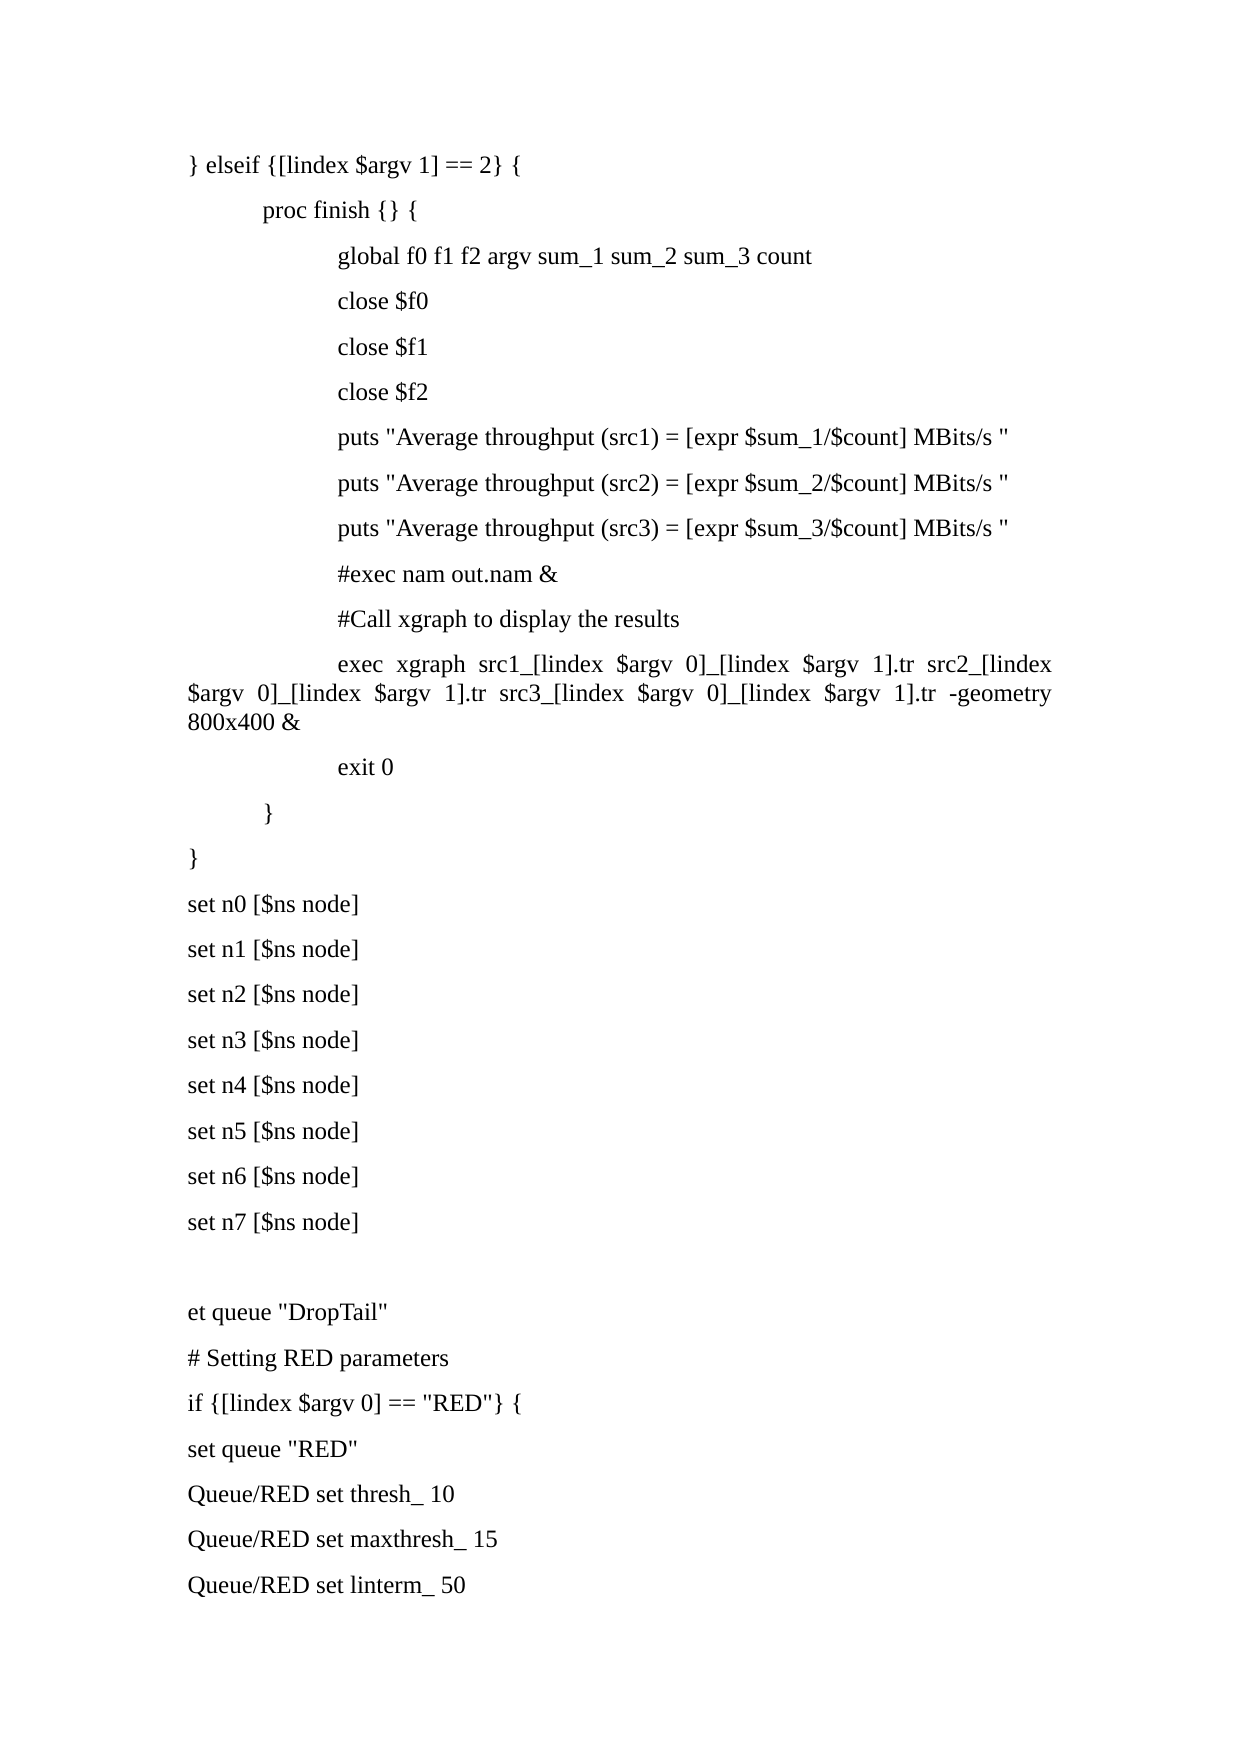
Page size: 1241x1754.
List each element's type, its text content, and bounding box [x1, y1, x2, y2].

text set queue "RED" [187, 1434, 1053, 1462]
text et queue "DropTail" [187, 1297, 1053, 1326]
text set n3 [$ns node] [187, 1025, 1053, 1054]
text } [187, 798, 1053, 827]
text } [187, 843, 1053, 872]
text puts "Average throughput (src3) = [expr $sum_3/$count] MBits/s " [187, 513, 1053, 542]
text } elseif {[lindex $argv 1] == 2} { [187, 150, 1053, 179]
text puts "Average throughput (src1) = [expr $sum_1/$count] MBits/s " [187, 422, 1053, 451]
text set n4 [$ns node] [187, 1070, 1053, 1099]
text #exec nam out.nam & [187, 559, 1053, 587]
text puts "Average throughput (src2) = [expr $sum_2/$count] MBits/s " [187, 468, 1053, 497]
text set n0 [$ns node] [187, 889, 1053, 917]
text set n6 [$ns node] [187, 1161, 1053, 1190]
text exec xgraph src1_[lindex $argv 0]_[lindex $argv 1].tr src2_[lindex $argv 0]_[lindex $argv 1].tr src3_[lindex $argv 0]_[lindex $argv 1].tr -geometry 800x400 & [187, 649, 1053, 736]
text close $f0 [187, 286, 1053, 315]
text set n5 [$ns node] [187, 1116, 1053, 1144]
text # Setting RED parameters [187, 1343, 1053, 1372]
text exit 0 [187, 752, 1053, 781]
text if {[lindex $argv 0] == "RED"} { [187, 1388, 1053, 1417]
text global f0 f1 f2 argv sum_1 sum_2 sum_3 count [187, 241, 1053, 269]
text proc finish {} { [187, 195, 1053, 224]
text Queue/RED set linterm_ 50 [187, 1570, 1053, 1599]
text set n2 [$ns node] [187, 979, 1053, 1008]
text close $f1 [187, 332, 1053, 360]
text #Call xgraph to display the results [187, 604, 1053, 633]
text close $f2 [187, 377, 1053, 406]
text set n1 [$ns node] [187, 934, 1053, 963]
text Queue/RED set maxthresh_ 15 [187, 1524, 1053, 1553]
text Queue/RED set thresh_ 10 [187, 1479, 1053, 1508]
text set n7 [$ns node] [187, 1207, 1053, 1235]
